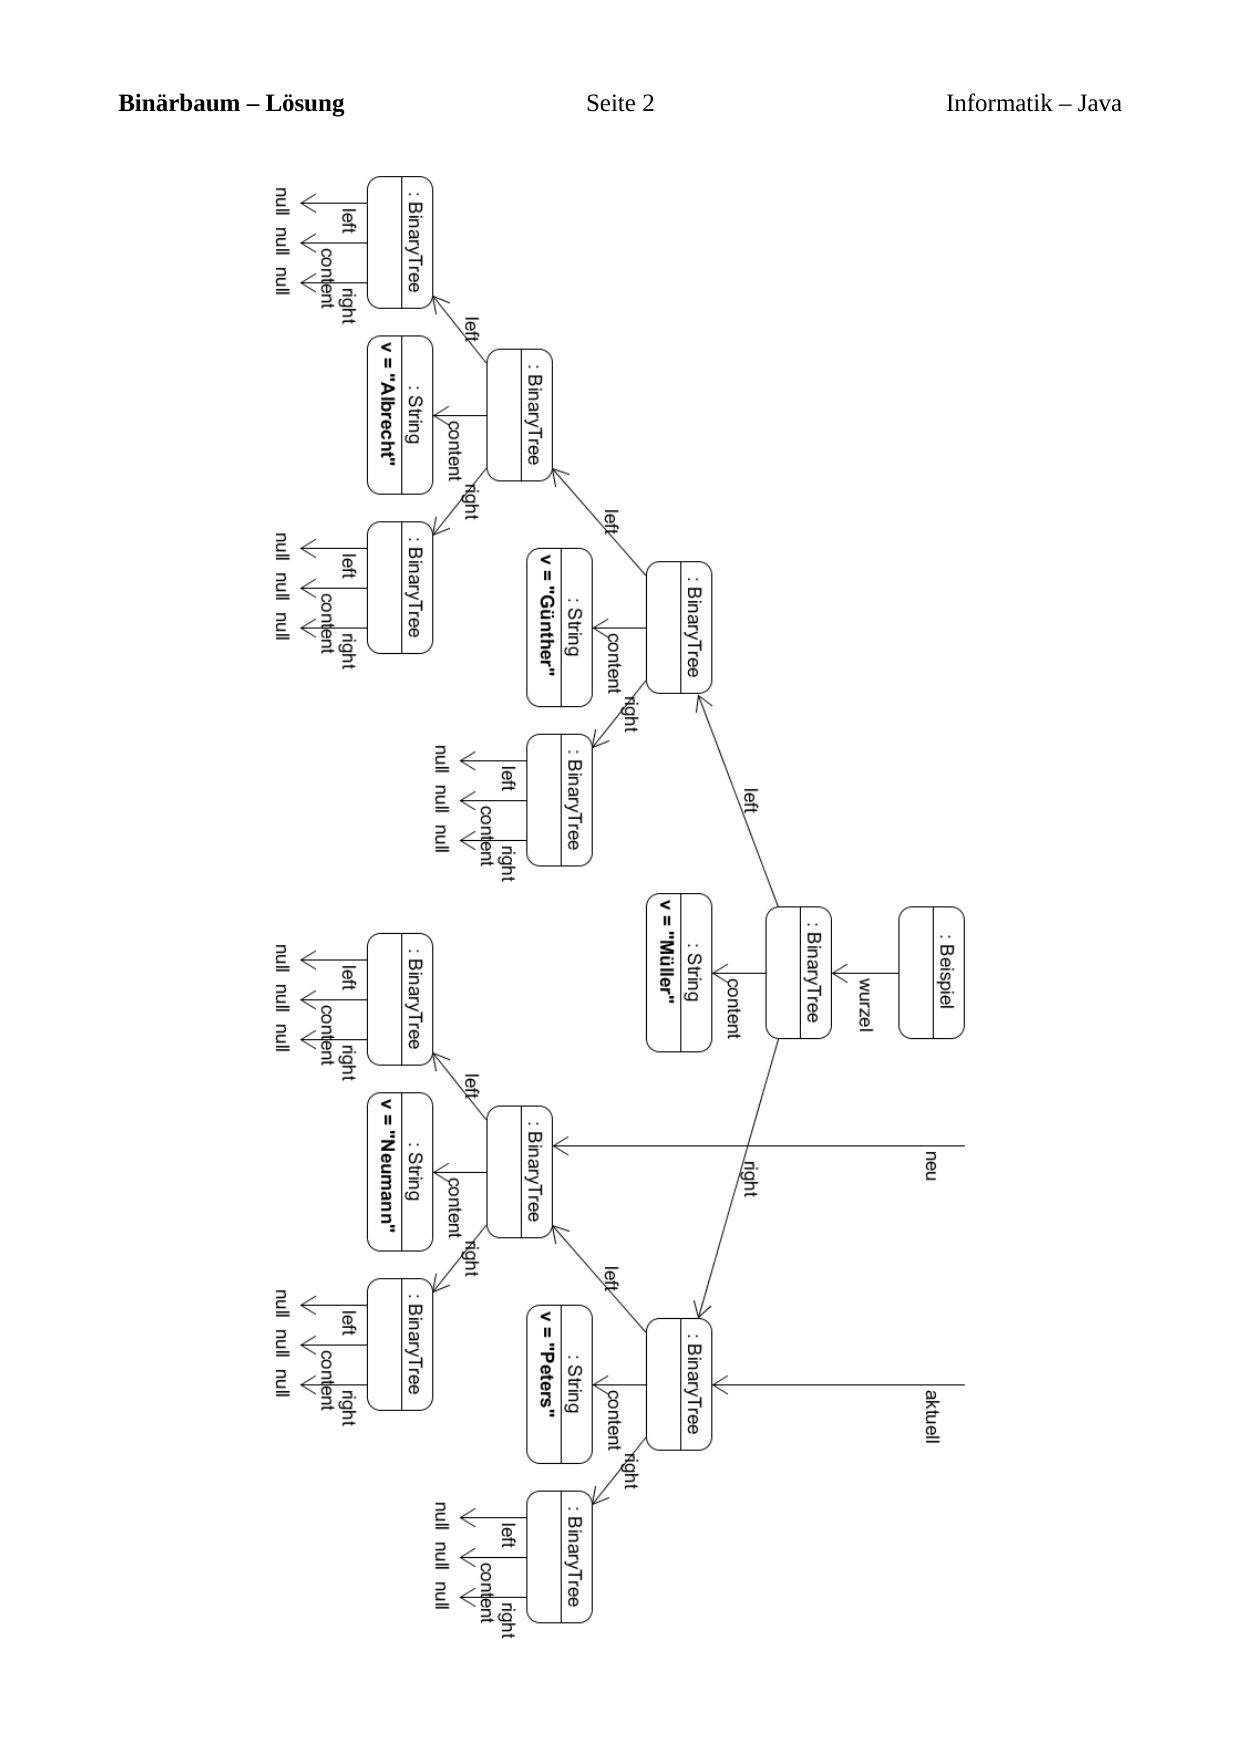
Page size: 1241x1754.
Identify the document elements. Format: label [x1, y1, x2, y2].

picture [275, 175, 966, 1640]
